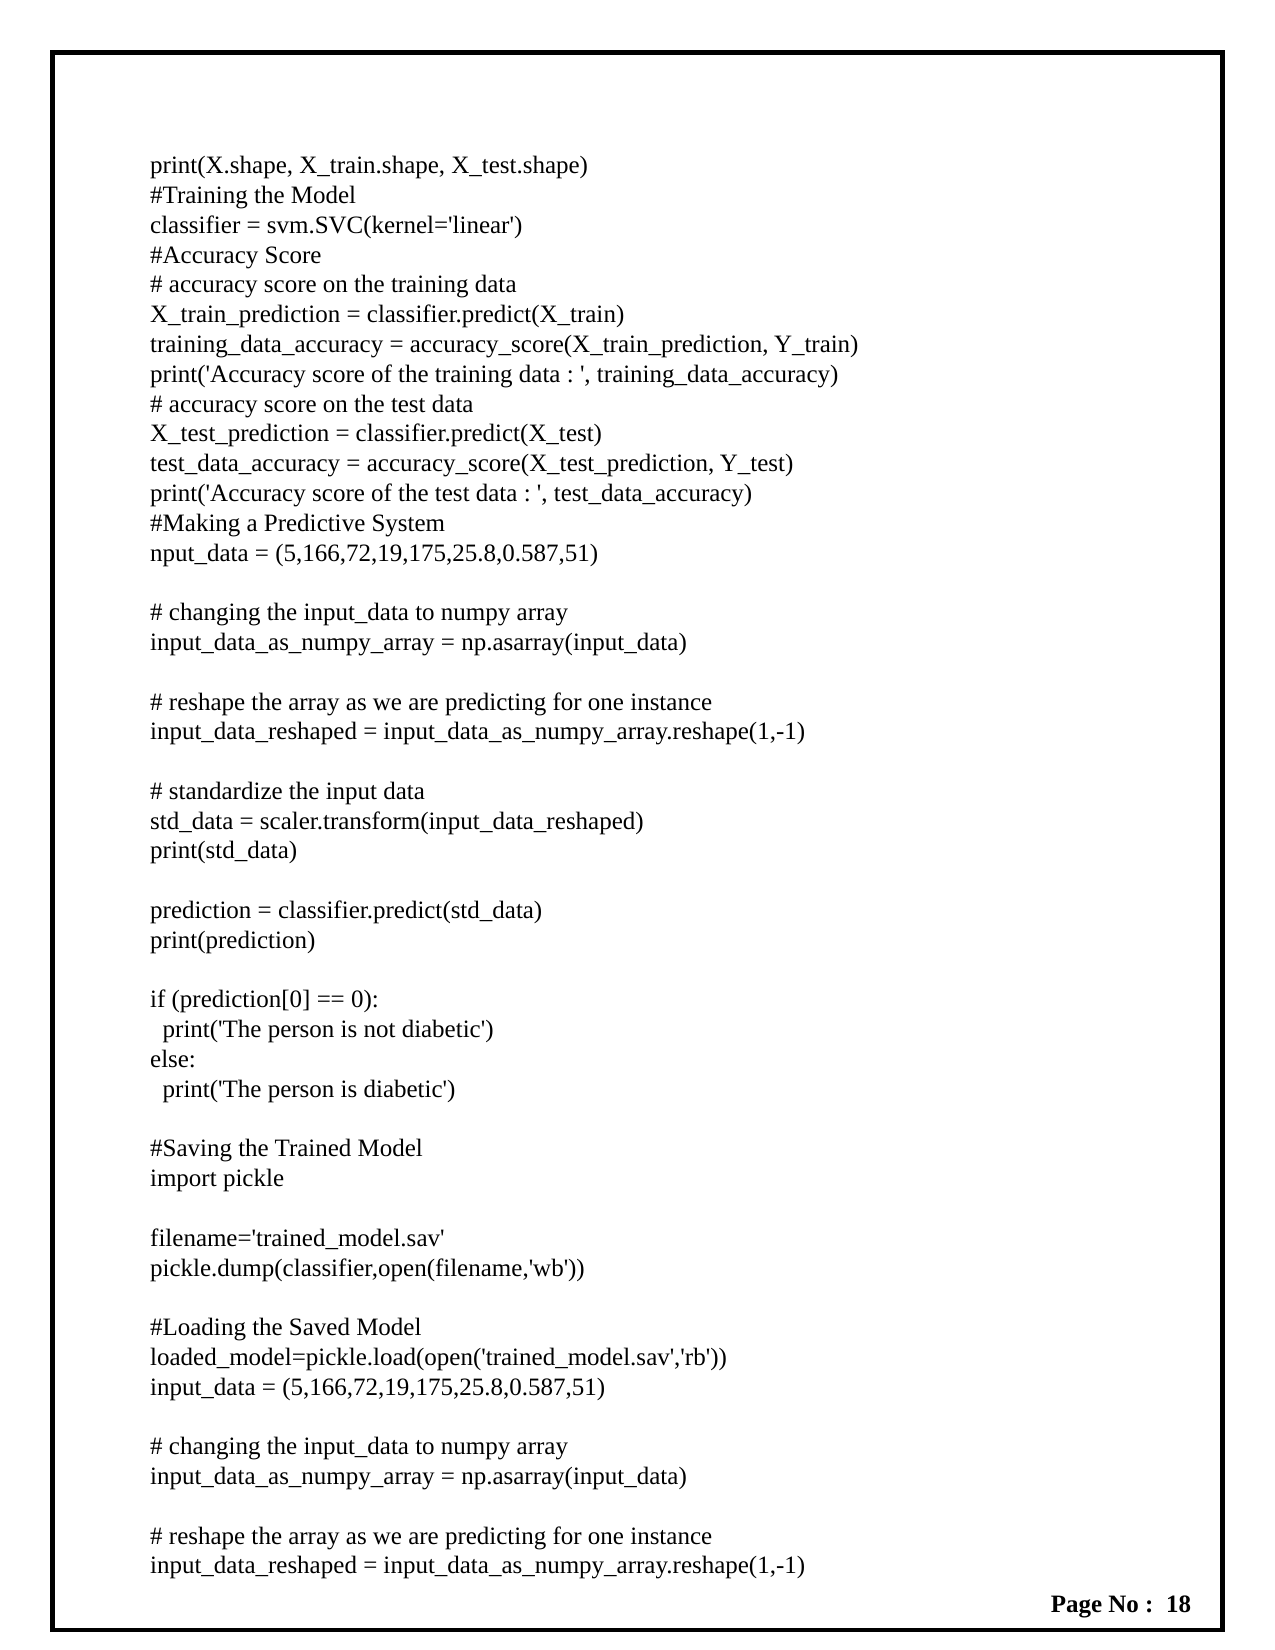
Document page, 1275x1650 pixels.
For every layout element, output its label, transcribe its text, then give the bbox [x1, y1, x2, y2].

text loaded_model=pickle.load(open('trained_model.sav','rb')) [150, 1342, 1129, 1371]
text # reshape the array as we are predicting for one instance [150, 1520, 1129, 1550]
text import pickle [150, 1163, 1129, 1193]
text print(X.shape, X_train.shape, X_test.shape) [150, 150, 1129, 180]
text training_data_accuracy = accuracy_score(X_train_prediction, Y_train) [150, 329, 1129, 358]
text classifier = svm.SVC(kernel='linear') [150, 209, 1129, 239]
text # changing the input_data to numpy array [150, 1431, 1129, 1461]
text # accuracy score on the training data [150, 269, 1129, 299]
text else: [150, 1044, 1129, 1073]
text prediction = classifier.predict(std_data) [150, 895, 1129, 924]
text #Saving the Trained Model [150, 1133, 1129, 1163]
text test_data_accuracy = accuracy_score(X_test_prediction, Y_test) [150, 448, 1129, 478]
text print('The person is diabetic') [150, 1073, 1129, 1103]
text X_train_prediction = classifier.predict(X_train) [150, 299, 1129, 329]
text std_data = scaler.transform(input_data_reshaped) [150, 805, 1129, 835]
text nput_data = (5,166,72,19,175,25.8,0.587,51) [150, 537, 1129, 567]
text X_test_prediction = classifier.predict(X_test) [150, 418, 1129, 448]
text # accuracy score on the test data [150, 388, 1129, 418]
text input_data = (5,166,72,19,175,25.8,0.587,51) [150, 1371, 1129, 1401]
text input_data_reshaped = input_data_as_numpy_array.reshape(1,-1) [150, 1550, 1129, 1580]
text print('The person is not diabetic') [150, 1014, 1129, 1044]
text filename='trained_model.sav' [150, 1222, 1129, 1252]
text #Training the Model [150, 180, 1129, 209]
text #Making a Predictive System [150, 507, 1129, 537]
text print(std_data) [150, 835, 1129, 865]
text # changing the input_data to numpy array [150, 597, 1129, 627]
text #Loading the Saved Model [150, 1312, 1129, 1342]
text pickle.dump(classifier,open(filename,'wb')) [150, 1252, 1129, 1282]
text # standardize the input data [150, 776, 1129, 805]
text input_data_as_numpy_array = np.asarray(input_data) [150, 627, 1129, 656]
text #Accuracy Score [150, 239, 1129, 269]
text # reshape the array as we are predicting for one instance [150, 686, 1129, 716]
text input_data_reshaped = input_data_as_numpy_array.reshape(1,-1) [150, 716, 1129, 746]
text print(prediction) [150, 924, 1129, 954]
text print('Accuracy score of the training data : ', training_data_accuracy) [150, 358, 1129, 388]
text if (prediction[0] == 0): [150, 984, 1129, 1014]
text print('Accuracy score of the test data : ', test_data_accuracy) [150, 478, 1129, 507]
text input_data_as_numpy_array = np.asarray(input_data) [150, 1461, 1129, 1491]
